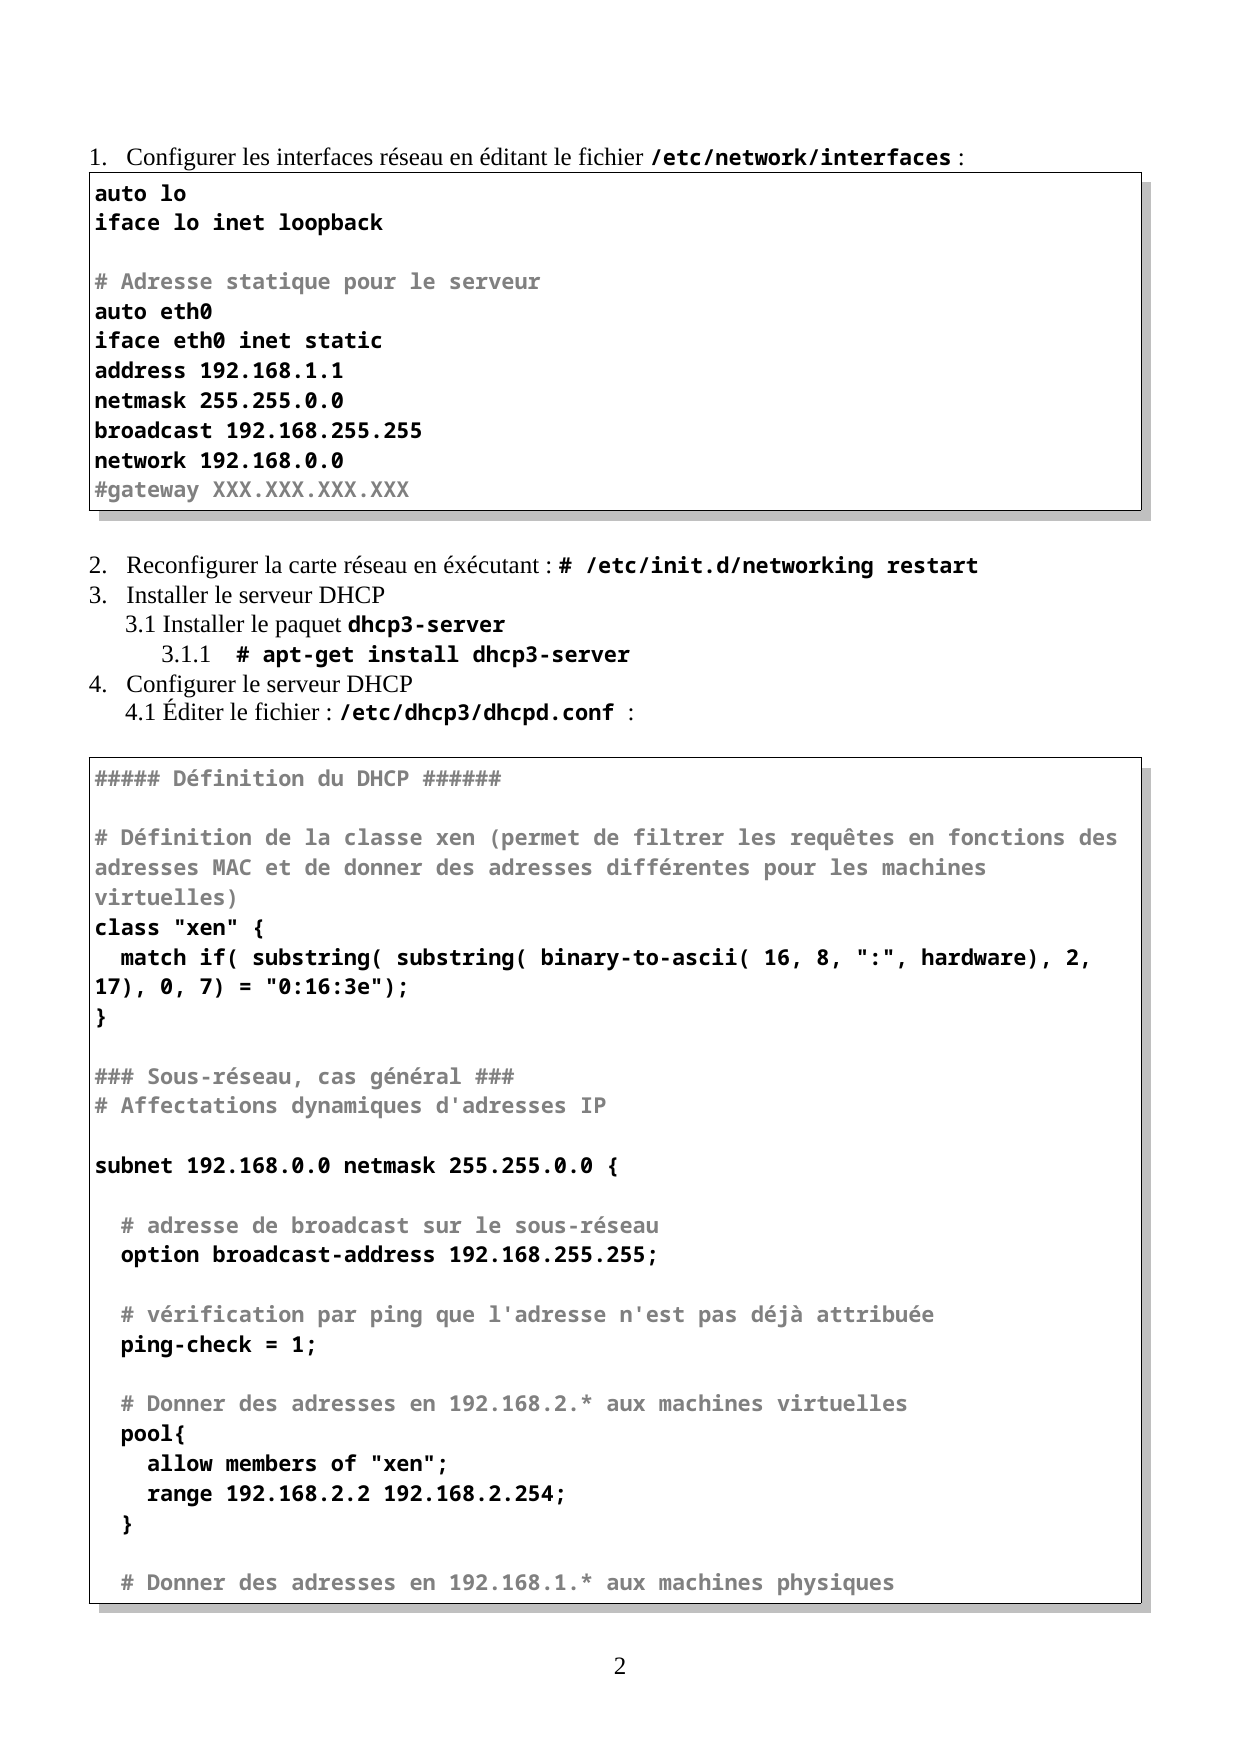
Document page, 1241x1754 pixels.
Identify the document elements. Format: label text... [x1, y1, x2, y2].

list # apt-get install dhcp3-server [161, 639, 1151, 669]
list Configurer le serveur DHCP [89, 669, 1151, 697]
list Éditer le fichier : /etc/dhcp3/dhcpd.conf : [125, 697, 1151, 727]
list Reconfigurer la carte réseau en éxécutant : # /etc/init.d/networking restart [89, 551, 1151, 580]
list Configurer les interfaces réseau en éditant le fichier /etc/network/interfaces : [89, 142, 1151, 172]
list Installer le serveur DHCP [89, 580, 1151, 609]
list Installer le paquet dhcp3-server [125, 609, 1151, 639]
table_header auto lo iface lo inet loopback # Adresse statique pour le serveur auto eth0 iface eth0 inet static address 192.168.1.1 netmask 255.255.0.0 broadcast 192.168.255.255 network 192.168.0.0 #gateway XXX.XXX.XXX.XXX [90, 173, 1141, 510]
table_header ##### Définition du DHCP ###### # Définition de la classe xen (permet de filtrer les requêtes en fonctions des adresses MAC et de donner des adresses différentes pour les machines virtuelles) class "xen" { match if( substring( substring( binary-to-ascii( 16, 8, ":", hardware), 2, 17), 0, 7) = "0:16:3e"); } ### Sous-réseau, cas général ### # Affectations dynamiques d'adresses IP subnet 192.168.0.0 netmask 255.255.0.0 { # adresse de broadcast sur le sous-réseau option broadcast-address 192.168.255.255; # vérification par ping que l'adresse n'est pas déjà attribuée ping-check = 1; # Donner des adresses en 192.168.2.* aux machines virtuelles pool{ allow members of "xen"; range 192.168.2.2 192.168.2.254; } # Donner des adresses en 192.168.1.* aux machines physiques [90, 758, 1141, 1603]
